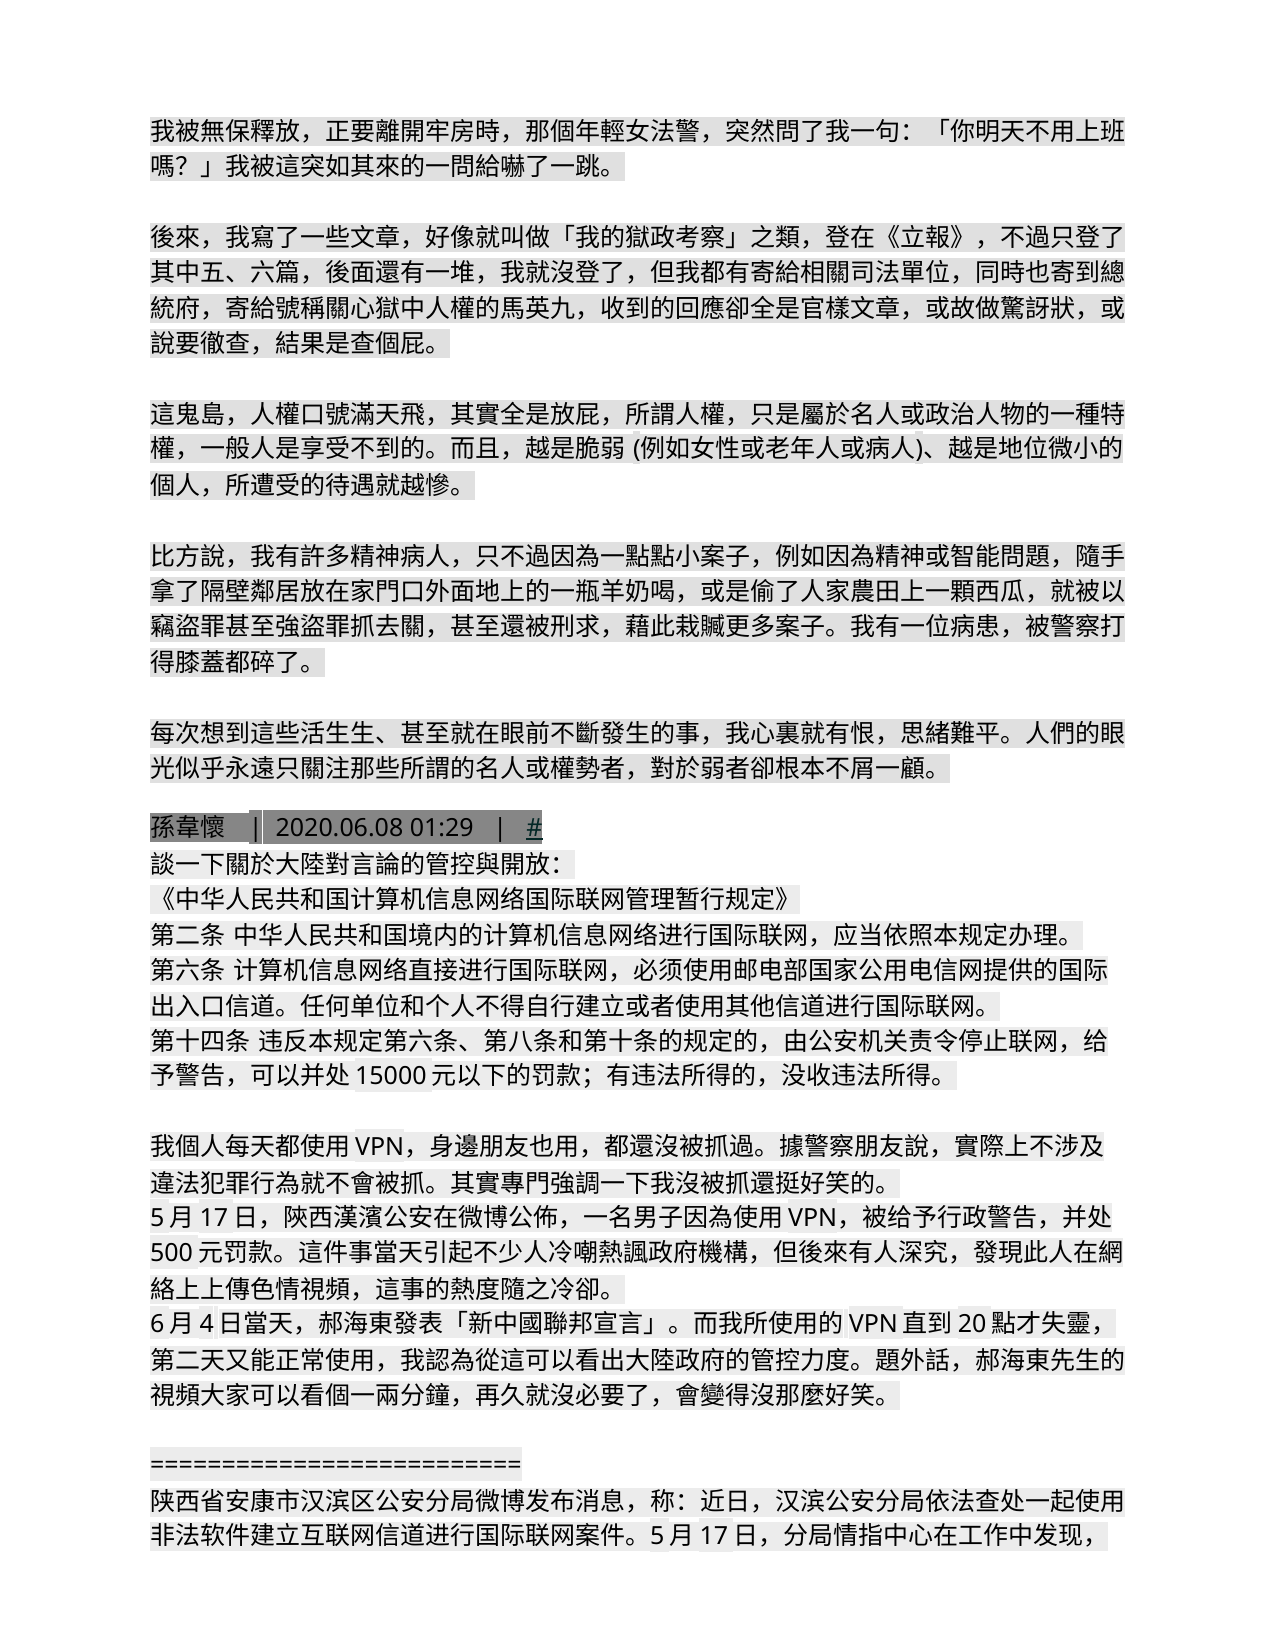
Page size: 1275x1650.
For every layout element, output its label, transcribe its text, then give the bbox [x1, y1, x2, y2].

text 阿水律師，你講錯了，台灣並沒有去以色列和美國等駐台機構舉牌抗議的什麼「言論自由」或「表現自由」。這類駐台機構，因無邦交，其實都屬民間團體，而非什麼「大使館」，但是照樣被劃歸為集會遊行的禁制區。 台灣不但沒有對這些機構進行任何集會遊行的自由，當我們人數僅有一人或兩人，根本不符合集遊法「兩人以上」之基本要件時，哪怕你只是一個人舉著牌子呆站路旁，一樣有可能會被抓，其實就跟土匪擄人沒兩樣。抓或不抓，不是根據什麼法律，而是根據某種政治需要。 我們在美國和以色列的駐台機構都被警察抓過，有一次是在以色列，只有我一個人被逮捕，正確來說應該是說被綁架，連夜移送台北地檢署偵辦。據綁架我的警方之高層主管私下透露，不是他們樂意這麼做，而是以色列打電話給警政署，要求將我逮捕歸案，繩之以法。 另外，劉旭別對祖國太失望，台灣在內政方面，也許比大陸好一些或好上許多，但是種種違法亂紀荒腔走板的作法，依然還是常態。 我找到一些以前的文章，有一些已經被《立報》刪除，只剩標題，比方說「我的獄政考察（一）：當警察比歹徒還像歹徒」。我只找到（二）至（五），後面應該還有（六）至（十），一時找不到。 我把「我的獄政考察」（二）至（五）以及過去一兩則留言依時間順序貼在下面。 陳真 2020. 06. 08. ============ 陳真 2010.07.09. 剛回到家，一切無礙，謝謝各位。 「吃飽太閒快速瘦身法」相當管用，我的青蛙肚一下都沒了，特別是頭一天晚上「投宿」台北地檢署，一整晚斷水斷食 (誰說裏頭有水喝？有是有，不過卻是一個丟棄式塑膠杯由所有囚犯共同飲用，我寧渴勿濫不敢喝)。而且，由數名法警聯手不斷以一百分貝音量莫名其妙對你咆哮怒罵威脅恐嚇，甚至暗拳偷襲外加無影腿等等等，身心靈三管齊下，瘦身效果非常好！但有心臟病者最好還是不要輕易嚐試。 相對於在稍早前在警察局問筆錄之噓寒問暖，東一句陳教授，西一句陳醫師，地檢署的法警室卻顯然完全不把人當人看，百般虐待，肆無忌憚地違法。 我實在看不下去，於是隔著鐵窗，問一位法警尊姓大名。之所以問他名字是因為，此人彷彿急性重度躁症發作，狂暴怒吼踹門威脅，狂飆巨大音量之髒話。不斷怒罵囚犯。 即便是在精神病房，這樣的狂躁暴力行為恐怕也已經老早被醫護人員給五花大綁打上兩三管鎮靜劑了，但在台北地檢署卻似乎是常態。我實在分不清究竟是鐵窗內的囚犯還是鐵窗外這些所謂法警比較像歹徒。 這位身心狀況顯然不太穩定的法警先生，大概是不相信我會對他怎樣或能對他怎樣，所以當我問他姓名時，他雖不敢表明，但仍指著自己的臂章「編號xxx」(姑隱其編號)大聲怒罵回應，要我儘管放馬過來，說他沒在怕。 我「出獄」後第一分鐘，就是去櫃台找主管，當場跟他們索取投訴書。我說我要公開檢舉該署惡行，並指名其中一些人根本完全不適任。結果他們竟然告訴我說本署沒有任何申訴或檢舉管道。 其實這樣說也對，當警察比歹徒還像歹徒，當執法機關本身就是違法亂紀的巢穴時，你要向誰投訴或檢舉？ 幾分鐘後，我找到一位自稱是法警主管的人，我問他說：「你們以為嫌犯不是人嗎？你們沒有一點人權與法治觀念嗎？甚至竟然可以違反檢察官的諭令，私自扣押嫌犯，故意不讓他們交保！」 對方這位主管並沒有默然以對，竟然反而說「他們本來就是這樣啊」，還說「檢察官或法官通常都不知道我們 (法警)的實際執行交保狀況。」 在台北地檢署發呆時，我不禁想起被台大醫院連續十七次開具所謂「有生命危險故不宜出庭」的診斷書之扁嫂吳淑珍，她後來出庭更是由台大派出醫療團隊一路呵護備至。我們對高官巨賈也未免體貼得太窩囊了吧？但是，對一般平民百姓的生命或尊嚴或各項權利卻視如敝屣。 我曾在書上看過歐洲數百年前一些監獄或精神病院訴諸怒罵叫囂毆打甚至屎尿四溢餵人如餵狗的場景，當我待在台北地檢署時，不禁聯想，場面十分類似。 看到這樣一種拘留場景，心裏實在有說不出的悲傷，為何我的家鄉是這樣一種社會？為何社會發展之良善果實如此難以成長？究竟要多少歲月多少痛苦多少筆墨、青春與血淚才能灌溉出一片美麗森林？ 於是，當檢察官諭令法警解開我的手銬讓我交保候傳時，我說我拒絕交保，我不願花一毛錢保釋。檢察官聞言很訝異，表示不解，還說一萬元保釋金額已經夠低了。 重點是：這不是金額大小的問題。 數小時後，見我依然不走，於是深夜二度提訊，一直要問我為什麼，為什麼，為什麼拒絕交保？我給了檢察官一個庸俗答案。我說惡法非法，邪惡的法律不是法律，我說我對集會遊行法缺乏敬意，我不願意在這樣的罪名下為自己做任何辯護，更不用說交保。而且，你們就算放我出去，我還是會再去以色列辦事處前舉牌靜站。 但事實上，我拒絕交保的真正原因完全不是因為集遊法，而是因為一些我所無法清楚表達的心裏感受，肯定是跟監牢裏可悲的場景有關。這大概就像你沒辦法清楚表達你對親友的感情一樣。 幾個小時的長考：交保或不交保？的確讓我很為難。只要我同意交保，馬上可重見天日，可以好好喝點水吃點東西然後睡覺，但我若拒絕交保，便可能被收押，然後就不知道什麼時候才能出來了。只要關個一兩星期，我籌畫已久的新工作便可能永久失去，而且恐怕一時也不會有人敢雇用我了。 天人交戰的結果，良心終究還是獲勝了。再度開庭時，我心意已決，告訴檢察官說我決定不交保。 生命是這樣一種東西，你不可能什麼都要，至少會有些時候，你總得犧牲一些東西來成就某種果實，就像一種敬拜天地的祭品那樣。 ================== 陳真 2010.07.10. 警方偵訊中，問我過去有無其它案子？我說有，二十幾年前我曾有個叛亂案。警方還問我如何認識其他「群眾」等等一些怪問題，真不知道他們到底在想什麼。我說，沒有什麼「群眾」，參與者原本就都是好朋友。 其實，我一進偵訊室便表明「除了認罪之外，其它問題我都不願回答，何必浪費彼此的時間？」也因此，我的偵訊很快就結束。 偵訊完之後，我被關在一個小房間，關了大約兩小時，七點左右，兩位信義分局的刑警押我上車，來到總統府附近的台北地檢署，也許是因為知道我是醫生，一路上對我十分有禮。 來到地檢署門口，竟然有大批媒體記者守候在場。開車的刑警不敢停車而只好一直往前開，在附近兜圈子。我說別緊張啊，這些記者絕不會是衝著我來的，我又不是名人。(就算把我押赴刑場，也不會有記者來。) 兩位刑警半信半疑，但我說沒事沒事，不用擔心，這一大群記者絕對不是因為我而來。於是，刑警們本來似乎要把我從後門偷渡進去，後來就還是決定走前門。沒想到我們一下車，大批記者馬上衝過來，包圍著我，鎂光燈閃個不停。我當下心裏很納悶，難道是台大醫院為了營救我，把事情鬧大？不會吧？有那麼嚴重嗎？ 我當時根本不知道狀況，心裏想說記者愛拍就拍吧，於是我一路微笑慢慢往前走，就像好萊塢明星在走紅地毯那樣，好不容易走到大門口時，一位女記者在後方稍遠處開口大聲問說：「為什麼你要枉顧消防安全？為什麼要貪污？」我停下腳步回頭問說：「什麼消防安全？」「我什麼時候貪污？」 記者們統統愣住，沒有人回答。我接著說：「我看你們應該是拍錯人了？這不會是新聞現場直播吧？」 記者群中有人發出笑聲說：「 唉呀，拍錯人了啦。」我後來問刑警他們是想拍什麼案子？刑警說好像是一樁有關消防器材的弊案。 記者知道拍錯人了，馬上像潮水一樣迅即退去。 擺脫了烏龍記者，我隨即被押進一個傳出哀嚎與劇烈怒罵及毆打聲音的地下室，迅即從裏頭衝出一位法警，從刑警手上把我接過去，一路對我怒斥叫囂，就像精神病急性發作那樣，不知道他到底是在憤怒什麼，好像我連呼吸都會激怒他似的。 接著，我被押到一個櫃台前。櫃台後方站著一個更為凶惡的法警，滿臉橫肉，一副怒不可遏彷彿隨時要殺人打人那種感覺。他要我把身上的東西全交出來，包括手機也不能擁有，連褲腰帶也要拿下。我提出質疑，他便暴跳如雷，抓狂怒斥，好像隨時會氣死那種感覺。 我長期待在精神病房照顧病患，倒沒見過如此瘋狂的場所。我突然覺得自己不是被移送法辦，而比較像是被一群身心狀況極度不穩定的歹徒綁架，落入黑幫巢穴任人宰割。整個過程中，不斷傳來辱罵踹門的劇烈聲響。 而且，更荒謬的是，我都還沒收押，當時甚至連「被告」的身份都還稱不上，我只是個「嫌犯」，但我與外界通訊的自由竟然就此被完全剝奪。 當時，有位嫌犯似乎有自傷之虞且身體不適，被關在一間特製的「保護室」。法警問他話，他氣息奄奄答得不夠大聲，法警便立刻踹門怒罵大吼大叫要他大聲點。這樣一些人，情緒真的是異常不穩定，其身心狀況與人格其實都完全不適合擔任法警。他們身上要是配槍，我看隨時會鬧出人命。 後來，我跟四、五位看起來像是吸毒的嫌犯關在一起，角落地上還有著一團新鮮的大便，牢房非常悶熱骯髒，雖有空調設備，不過卻是裝飾用，也許長官視察時才會打開。 我在牢房入口處牆上看到 GAZA 字樣，想必是唐曙上回刻下的正氣歌。於是我也用硬幣在 GAZA 旁邊刻下我的名字：EMIR。 晚上八點多，開完偵查庭之後，諭令交保。我當庭表示拒絕。檢察官笑笑說：「你如果不想麻煩家人或朋友來幫你辦理交保，那你也可以自己具保，你就去樓上提款嘛，一樓也有提款機啊！」我說不是這樣，主要是我不願意支付這筆交保費用。 檢察官說，將來結案後錢就會還給你啊。我搖頭表示我還是不願意拿錢出來交保。檢察官說：交保一定要支付一筆錢啊！我說那我就不交保了。檢察官說：我很尊重你的理念，但我還是得依法行事。我說：我並不想為難你們，但我有我的想法。我不願交保。察官沒辦法，就要我回牢房再想一想，說我有四小時的時間可以考慮要不要上樓去提款自己辦交保或是請家人來辦也可以。 偵查庭之後，我跟一群被諭令交保的人關在另一個牢房裏。那牢房裏頭有個公用電話。問題是：你怎麼可能記得住每個親友的手機號碼？別人也根本無法連絡你，更無從知道你的下落。而且，你最好身上剛好帶著錢，否則連想打電話也沒錢跟法警買電話卡。我在裏面就買了兩張電話卡送給同房難友。 牢房裏頭，悶熱污濁的空氣與屎尿味及各種穢物，實在令人作嘔，很想離開這裏，已經兩天沒睡覺沒吃東西了，而且沒水喝很渴，但另一方面卻又覺得不該交保，於是我開始進行長考。 難友一個個離開，鄰房有位小女生的媽媽來得最快，不到半小時就拿錢來保人了。但有位中年難友，一直打電話請人帶七萬元來幫他交保，親朋好友卻統統拒絕，他氣得對著電話筒破口大罵對方冷血無情。 後來他絕望了，主動開口跟法警說：「你們找人來把我帶走吧！送我去北所 (台北看守所)，沒有人要帶錢來保我了，我就去坐牢吧！」另一位難友說：「對啦對啦，要認命啦，趕緊去跟阿扁當鄰居啦！」 到了十一點多，只剩我和另一位通緝犯還沒交保或收押。我問他為何被通緝？他說他在開計程車，離了婚，有一次不慎和一輛摩托車相撞，對方是個千金小姐，雖然只有兩公分的手背撕裂傷，但那千金小姐說這是「毀容」，需要皮膚整型，要求賠償五萬元。 司機說他頂多只付得起兩萬元，其中一萬元給現金，另一萬元則要求分期付款。千金小姐不接受，於是就告他「過失傷害」。司機說他因為不住在戶籍地，沒接到傳票，兩次開庭不到就被通緝。他說這真是很小題大作，說是警方在「拼業績」。而且，警方不是直接逮捕他到案，而是騙說他的證件被歹徒冒用，要求他前來警局「協助查案」，沒想到他一走進警局就被抓，方才知道自己竟然是通緝犯。 他被諭令一萬元交保，但他說他從無前科，一生奉公守法，今天之所以會落到通緝犯的下場，就是因為沒錢。他說，他去哪生出一萬元來交保？不過，他顯然很擔心若籌不出一萬元之後很可能會被收押，他說他的計程車還停在路邊，若只吃牢飯往後日子會更難過。 後來，我就說那我去提款保你出去好了，一萬元就等你很有錢之後再還我或不還也沒關係。他很高興，一直強調說他一定會還。我說還不還都沒關係。 於是，我就跟一位看起來最友善大約二十多歲的女法警說我要到樓上提款，沒想到她說不行。我說怎麼不行？剛才檢察官不是一直叫我到樓上提款機提款？我只是要提款讓別人交保為何不行？ 女法警說：「我相信你是好心，但我就是不能讓你上去提款。」我問她為什麼？我說檢察官不是說我們都可以到樓上提款？這時候，那位情緒非常不穩的法警突然像發狂的猛獸一般從角落衝出來，不斷以超高分貝怒罵說「不要一直拿檢察官來壓我！聽到沒有？要不要我把這句話再說一遍？要不要我把這句話再說一遍？聽到沒有？聽到沒有？懂了嗎？」 似乎我若再多說一句他就要動手打人或開槍殺我那種感覺,，真是非常病態。 女法警站在一旁，從眼神上看來，似乎是站在我這邊，但她不敢多說什麼。我跟她說：「檢察官說的那些話，妳當時不也在場都有聽到？怎麼法警竟然可以違反檢察官的諭令而不准我們提款？」女法警說：「我們向來都是這樣做的。人手不足嘛，怕人犯逃走。我知道你不會逃走，但我還是沒辦法幫你。」 可是，誰會為一萬元保釋金逃獄而成為通緝犯或逃走時冒著被打傷或打死的風險？所謂人手不足純粹胡扯。那幾位情緒不穩的暴力法警，閒閒地沒事到處莫名其妙怒罵，哪有人手不足的問題？而且，哪有因為人手不足就擅自推翻檢察官的裁決，硬要把被告給拘留或使之因此被收押的道理？ 我努力想幫這位因為少付了三萬元賠償金的通緝犯交保，但仍然沒辦法。那位編號xxx的混蛋法警顯然認為他比檢察官還大，可以任意為所欲為。 這就是台北地檢署！平常電視上看到什麼發言人，總是講得一副有模有樣好像很文明的樣子，但事實上完完全全不是這樣。除非你是有權有勢者，否則來到這裏其實就等於落入黑幫手裏差不多，頓時完全喪失做為一個人應有的各種基本人權與尊嚴，完全任人宰割任人糟蹋。 至於開庭時一路戴手銬，那只是很小兒科的問題，相較於其它惡行，根本不值得一提了。 後來，檢察官(或法官我也搞不清楚？) 再度找我去談為什麼要拒絕交保？為什麼要抗議以色列？我順便幫他講授了一點以巴問題的普通常識。之後，我又被送回牢房等待。 十二點多，檢察官同意讓我和那位通緝犯統統無保釋放。那位編號XXX的混蛋法警又過來GGYY，我沒理他。 老實說，這樣一種自我創造的暴戾氛圍，法警們自己何嘗不也是個受害者？他們給別人也給自己創造了一個地獄。 不過，臨走時，那位唯一友善的女法警竟突然在我走過她身邊時低聲問說：「你明天不用上班嗎？」倒是讓我有點訝異，我遲疑了一會兒說我請了兩天假。此時，她終於露出正常人的笑容，甚至最後還跟我說了一句：「再見」。我沒來得及答腔，因為一時之間，我還以為是自己聽錯了，「再見」？ ================= 我的獄政考察（二）：衙門與黑幫 陳真 2010-07-19. 因為靜站抗議以色列長期封鎖迦薩及屠殺巴人行徑，我以首謀身分被捕。在一個文明國家，被警察逮捕理當就像被老師請去學校辦理註冊入學一樣，不該有什麼驚心動魄的場面。但在21世紀的台灣，人權喊得震天響，拘留偵訊過程卻窮凶惡極無法無天，與黑幫綁架無異，不但剝奪人權，而且為所欲為，宛如時光倒流回到衙門獄卒的年代。 《色戒》將來拍續集，我看不必花錢搭建，建議直接到台北地檢署取景即可；至於臨時演員更可由該署法警擔任，張牙舞爪面目猙獰，連化粧費都能省了。 為此，我打電話給北檢政風室，檢舉該署法警室之嚴重違法濫權。我提出三個問題。 第一，法警竟可否決檢察官的諭令交保，技術性變相拘留當事人；法警主管竟說這是常態。 第二，部份法警之情緒極度異常而失控，動輒辱罵叫囂威脅恐嚇，彷彿連呼吸都會激怒使之暴跳如雷。這樣的人不適任此一職務。 第三，當事人連被告身分都還談不上，竟然一進地檢署，手機及所有物品就全被沒收（且無提供沒收物品清單），完全無法與外界有任何聯繫。一直到可以交保時才移到另一間有公用電話的交保室。但這時候你若身上沒零錢或你記不住各項電話號碼，那你還是一樣無法與外界有任何聯繫，別人更無從知道你的下落。 政風室表示驚訝，說要進行調查。但我對此一「驚訝」倒是很驚訝，因為這顯然是長久以來的作風慣例，難道他們從來一無所悉？司法改革基金會也表示驚訝說怎麼可能不讓你使用手機？我說不是不讓「我」使用，而是所有人一進大門就馬上被沒收手機及身上所有物品，包括紙筆都不准擁有，連皮帶都被搜身收走，你必須兩手戴著手銬，同時得小心褲子隨時會掉下來。 我還向監察院提出陳情，寫信給檢察總長及馬英九。我對各單位之回覆表示「驚訝」真是覺得很驚訝，因為這顯然是一套早已行之多年的既定流程，包括搜身及沒收手機和一切物品，包括威嚇怒罵或技術性變相拘留（等於是綁架）等等等；特別是變相禁止與外界聯繫一事，更是一套固定的違法流程。 我當時手機被沒收，無法蒐證，否則各位如果聽到或看到那種武打場面，你會以為時光倒流回到衙門年代，種種侵害人權的作法與囂張程度，與黑幫綁架無異。這樣一些人，從法警到其主管，甚至北檢主任檢察官，都應負起行政與法律責任。某些法警之惡形惡狀及違法濫權，更應撤職查辦，繩之以法。 ======================== 我的獄政考察（三）：法律之前人人不平等 陳真 2010-07-26. 老唐不是賣牛肉麵，而是開計程車。他說他從沒想到有一天會變成通緝犯，甚至連自己被通緝都不知道。他說，警察就像詐騙集團一樣，打電話騙他說他的信用卡被歹徒冒用，請他有空時來警局一趟，協助辦案。他說，當他興沖沖到了警局，警方卻說他被逮捕了，連夜送到地檢署。「抓到」他之後，警察粉開心，因為抓到通緝犯對於警方業績及升遷是很「補」的。 老唐是外省人，台語卻很溜。他說他幾個月前與一輛摩托車擦撞，對方手背有兩公分撕裂傷，要求賠五萬。老唐說他只願賠兩萬，而且其中一萬須分期支付，因為他沒那麼多錢。對方不接受，於是告上法院。老唐說他很久沒回家，沒接到傳票，錯過開庭日僅三天，便被宣告通緝。一直到他被捕之後，才知道自己是通緝犯，本來還以為真的是來警局協助警方打擊不法。 跟老唐一樣，我也是一萬元諭令交保；差別在於我拒繳保釋金，堅持收押或無保釋放，而老唐則是無錢支付。他說他從無前科，循規蹈矩，之所以成為通緝犯就是因為沒錢賠償，哪來一萬元交保？一直拖到深夜，所有嫌犯都被收押或交保，只剩我們兩人枯坐牢房。我看他很擔心無錢交保而被收押，於是就說要替他繳保釋金。 他很高興，但沒想到法警竟說不行，說我不能給他錢。法律有這種規定嗎？法律有規定保釋金不能由親屬以外的人提供嗎？實在太離譜。這些法警，仗著你根本無從對他蒐證（因為身上物品全被沒收），簡直就是立地為王，當起土皇帝來了。 我連皮帶都被沒收，兩手銬著手銬，一直擔心褲子會掉下來。當我被塞入一個很髒的牆角被迫面壁思過等候開庭時，不禁想起溫柔體貼的台大醫院，連續17次開具所謂「有生命危險故不宜出庭」的診斷書給吳淑珍，後來出庭時台大更派出一整個醫療團隊一路呵護備至。我們對高官巨賈也未免溫柔體貼得太窩囊了，簡直可以說是「用舔的」那樣一種低姿態，但是對於一般平民百姓的生命尊嚴或各項權利卻視如敝屣。 法律之前，人人不平等；你有多少身價權勢，往往將決定你的判決後果與各項司法待遇。可悲的是，這樣一種人人不平等的現象，絕非某個法院或檢察署或某些法警的問題，而是一整個台灣社會的問題。 各位看倌看我的《獄政考察》，義憤填膺之餘，不妨捫心自問，自己是否真的平等對待眾生？是否真的抑強扶弱？還是也一樣遇弱則強，遇強則舔？甘地說得對：「你希望世界怎麼改變，你就必須先怎麼改變自己。」 =============== 我的獄政考察（四）：監獄是社會的縮影 陳真 2010-08-02. 「人球」邱小妹事件發生時，一片撻伐，幾位醫師被妖魔化，一如這個嗜血社會向來面對事件之習性：首先，故做訝異狀；明明積弊已深，眾人卻彷彿從未聽聞。訝異之後則表痛心疾首，彷彿人人清廉單純，難以理解其惡。接著當然就是檢討改進，把一切問題歸咎於「少數害群之馬」。一整套戲演下來差不多一兩星期，之後就彷彿沒這回事，一切又回歸天下太平。 為此我遠從英國寫了封越洋信給其中一位素昧平生、千夫所指的醫師，希望他能捱得住這些全然針對個人所進行的妖魔化。 最近法官收賄案亦是一例；先是社會大嘩，繼之檢討改進。但我免不了納悶：在這樣一種特權橫行有錢判生無錢判死的社會，一聊起天來，人人討厭特權，個個痛恨貪瀆，可當有機會特權加持，有機會沾滿油水飛黃騰達時，又有幾人真能拒絕甚至由衷厭惡？我看少之又少。 抗議以色列屠殺巴人之集遊法偵訊中，警方問我過去有無其它案子，我說二十幾年前我曾有個叛亂案，當時罪名之一是我公然主張以選票推翻政府。另外還一直問我如何認識其他「群眾」等等一些怪問題，真不知道他們在想什麼，我一概以微笑沉默做答。 偵訊完畢，拍照，建指紋檔，夜裡被移送台北地檢署，押進一個不斷傳出哀嚎怒吼與鬥毆踹門聲的地下室。兩位法警一路怒斥叫囂，彷彿隨時要失控，不知道他們是在憤怒什麼，似乎我連呼吸都會嚴重激怒他們。我頓時覺得自己不是被移送法辦，而是被一群身心狀況極不穩定的歹徒綁架，落入黑幫巢穴任人宰割。這樣一些人，情緒異常不穩，要是身上配槍，早晚會鬧出人命。 但我相信，當他們面對長官，想必笑容可掬。就如許多醫護人員總擺著一張臭臉，只要多問一句就不耐煩，可當他們面對「自己人」時卻甜美斯文。我經常帶親友就醫，刻意不提醫生身分，往往飽受窩囊氣。牢房也好，病房也罷，不過是社會縮影。掌權者不論權勢大小，往往趾高氣揚，動輒自我擴權百般刁難。 維根斯坦言語冷清，少有溫情，千萬著作更是如此，通篇符號與概念語言，無想無念。但他卻曾說過一句很「不」維根斯坦的話，經常縈繞我心。他說：「善意就是天意」、「在所有一切事物中，人與人之間的善意最能貼近我心。」善意或許不足以解決制度與文化問題，但善意可使一切痛苦變得可以忍受。人類文明如果有什麼值得令人眷戀的內涵，不會是船堅炮利或所謂快捷便利的物質成就，而是對待萬般生命的善意與憐憫。 =============== 我的獄政考察（五）：人權做為一種裝飾品 陳真 2010-08-09. 因為換工作，準備開業，最近面試了二、三十位護士，我問她們原有的工作單位有無虐待病患等情事，特別是精神病患或失智老人或智能不足兒童，更易受虐。應徵護士聽我這樣問，往往愣住，經過一番遲疑，然後點頭說有，包括各種體罰凌辱與性騷擾。我不相信醫院主管不知情，但卻往往不當一回事或甚至刻意隱瞞淡化。這時候，與其責怪第一線基層人員，不如請其主管負起責任。 囚犯也一樣，一旦落入衙門，便任人宰割。當我於深夜獲釋離開台北地檢署時，透過電話，當場找到一位自稱是「法警主管」；我跟他說：「為什麼你們的法警竟然認為自己無須聽檢察官的裁決而能任意決定要不要讓誰提款交保？」我還具體指控北檢某某法警之粗暴言行與任意公然辱罵威脅恐嚇等等惡形惡狀，我說：「你們怎麼這麼離譜？完全沒有半點人權概念！做為一個主管，你是失職的，是你應該負起責任。」該主管唯唯諾諾，說他們會調查。（自己調查自己？） 更荒謬的是，我既沒被收押，開庭偵察之前理應連被告身分都談不上，與外界通訊自由竟然就此被剝奪。一直到最後來到交保室，才終於有個公用電話。問題是，你怎麼可能記得住每位親友的手機號碼？別人更無法主動連絡你。而且，你最好身上剛好帶著錢，否則就算可交保，連公用電話也打不成。 等候開庭前，我跟幾位吸毒嫌犯關一起，角落還有著一團大便，非常悶熱骯髒。表面上有空調，卻是裝飾用，也許長官視察時才會打開使用。鐵窗外地上放一壺茶水，卻只有一個免洗茶杯供所有嫌犯共同使用。有位嫌犯似乎有自傷之虞且身體不適，被關在一間特製的「保護室」，法警問他話，他氣息奄奄答得不夠大聲，法警便立刻踹門怒罵，強逼他大聲、大聲、再大聲，藉此羞辱。 對於嫌犯交保，法警們則一再強調檢察官講歸講，法警室做歸做，顯然自以為比檢察官還大，可以任意拘留任意威脅怒罵。 這就是台北地檢署！平常你在電視上看到什麼發言人出來針對名人案子發言，總是講得一副有模有樣好像很文明的樣子，但事實上完完全全不是這樣。除非你有權有勢，否則來到這裡就等於落入黑幫手裡，頓時喪失做為一個人應有的各種基本人權，任人宰割任人糟蹋。 至於開庭前後一路戴著手銬並沒收褲腰帶一事，相較於其它惡行，只能說是小兒科。 台灣人喜歡講倫理講愛講人權，但講歸講，做歸做，離文明社會的理想狀況，恐怕還有千百光年之遙。 ============ 陳真 2017. 04.30 幾年前，巴勒網在以色列駐台辦事處靜站。有一次，我被抓，先送去警局拘留，做完筆錄，接著上銬移送台北地檢署偵訊，連夜開庭。最後，法官要我以一萬元交保候傳，我說我一毛錢也不付，我選擇繼續拘留。幾小時後的凌晨，法官重新做出決定，讓我無保釋放。 當我被送到地檢署時，幾名警察一路「護送」我走進去。那時都已經深夜十一、二點了，地檢署大門口竟然還圍著幾十名記者和攝影機。一見到我出現，記者們就像餓虎撲狼一樣衝了過來，鎂光閃爍，對我拍照拍個不停。我很納悶，我既不是公眾人物，也不是什麼江洋大盜，記者怎麼會對我感興趣？我心裏想，會不會是台大知道我被捕的消息，怕我沒法回去上班看門診，所以派人來救我？心裏頗感欣慰。結果不是，原來是認錯人了。 一堆記者擋住去路，搶著發問，有人問我說：「你知不知道自己錯了？」我微笑不語。還有一個把麥克風堵到我面前問說：「你不覺得可恥嗎？有沒有什麼話要對大家說？」我還是微笑不語，一概當做耳邊風。直到有位記者問說：「你為什麼要貪污？」我才停下腳步，回頭問說：「我什麼時候貪污？」 他說：「那你是為什麼被逮捕？」我說，「因為我在以色列辦事處靜站啊。」 這下換記者們納悶了，有一個義憤填膺地大聲喊說：「那你採購消防器材為什麼要污錢？」。我說，「你們認錯人了啦。」他們說：「署長！署長，您不是消防署署長嗎？」我說我不是啦。於是大家都笑了，整個鎂光閃閃竟然瞬間熄滅。我問說，「你們拍這麼多，電視上不會直接播出吧？」他們說，「不會播啦，這不是同步播出，等一下馬上就刪掉了啦。」 我被關在地檢署一個很髒的小牢房，地上、牆上四處屎尿痕跡，很髒，惡臭至極，坐也不是，站也不是，也不敢靠牆休息，怕沾到大便。我待的牢房角落處地上，甚至還有一坨臭到爆的新鮮大便。 大多數法警對待嫌犯極其粗暴，任意羞辱叫罵甚至動粗。就在我進去不到幾分鐘，一幕圍毆、動粗的暴行，竟然就在我眼前上演。我真是不敢相信自己的眼睛。這絕對不可能是特例，肯定是常態。其中有個法警，對待嫌犯的態度更是惡劣到極點，比方說，我看到他把一個剛送進來的女嫌犯當做足球射門一樣，竟然從她背後一腳把她「踢進」牢房裏。 我看了這一幕，受不了，就隔著欄杆喊他過來，我說我要知道你的姓名和編號，我說我出去之後一定檢舉你的惡行。他聽了，表面上雖然還是一副凶神惡煞，但我從他的回話和眼神中察覺到他其實是有點怕了，讓我突然心裏有了一絲憐憫。我是他的俎上肉，在牢裏只能任其宰割，他當然不是怕我，而是沒想到會在牢裏頭作威作福之際，竟然當場會被我這樣一個嫌犯給叫去質問。 他雖然眼神有點懼怕(不太敢直視我)，不過，表面上還是裝出很凶狠的模樣，指著自己的制服臂章，亮出他的編號，表示他才不怕，但不管我怎麼問，他就是不願告訴我他叫什麼名字。後來，當他離去後，旋即有個約莫二十多歲的年輕女法警走過來，隔著欄杆小聲對我說，「你自己小心點，不要去惹他。」 半夜獲釋後，我就馬上在地檢署裏頭打公用電話，要求填寫檢舉文件，具名檢舉這個法警的粗暴惡行，一個自稱當夜值班的主管出面安撫，企圖大事化小，小事化無。 那天晚上，我先是被關在警察局。原本牢裏只有我一個人，後來又進來一個男的，像是道上兄弟。我見他一臉憂愁，於是就問他犯什麼案，他說「組織犯罪，搞幫派」。他心神不寧，一直盯著鐵窗外發呆，似乎心事重重，我就問他說要不要吃便當？警察剛剛給我一個便當，我就送給他吃，他說好，卻依舊一直看著鐵窗外發呆。 後來，這個幫派份子先被送走，又剩我一人。深夜，有個警方高階主管，單獨拿著鑰匙打開鐵門進來，說想跟我「以私人身份」聊聊。聊什麼我忘了，只記得他說他女兒正在英國留學，他說他知道我也是留英。他同時也提到，要不要抓我們，他們是沒有權限的，主要都還是看「上面」的態度。他所謂「上面」，他倒是很具體地說了，說是以色列駐台辦事處向警政署施壓，要求要把我們給抓起來，他們只好照辦，至少得抓一個帶頭的，所以我就被抓進來了。 幾個月後，我收到不起訴書，內容沒細看，只記得法官對我們的靜站活動「頗有好評」。我還記得當晚開庭偵訊時，承審法官出示我的許多「犯罪證據」，是一疊照片。他把照片全攤開在桌上仔細看，看完之後問我說，「為什麼每一張都拍得一模一樣？」 我說，「因為我身體都沒有動啊。」 法官遞了其中幾張照片給我看，我看到自己拿著牌子站著，突然意識到自己就像一尊銅像。你就算給銅像拍一千張照片，他還是一動也不動。 我被無保釋放，正要離開牢房時，那個年輕女法警，突然問了我一句：「你明天不用上班嗎？」我被這突如其來的一問給嚇了一跳。 後來，我寫了一些文章，好像就叫做「我的獄政考察」之類，登在《立報》，不過只登了其中五、六篇，後面還有一堆，我就沒登了，但我都有寄給相關司法單位，同時也寄到總統府，寄給號稱關心獄中人權的馬英九，收到的回應卻全是官樣文章，或故做驚訝狀，或說要徹查，結果是查個屁。 這鬼島，人權口號滿天飛，其實全是放屁，所謂人權，只是屬於名人或政治人物的一種特權，一般人是享受不到的。而且，越是脆弱 (例如女性或老年人或病人)、越是地位微小的個人，所遭受的待遇就越慘。 比方說，我有許多精神病人，只不過因為一點點小案子，例如因為精神或智能問題，隨手拿了隔壁鄰居放在家門口外面地上的一瓶羊奶喝，或是偷了人家農田上一顆西瓜，就被以竊盜罪甚至強盜罪抓去關，甚至還被刑求，藉此栽贓更多案子。我有一位病患，被警察打得膝蓋都碎了。 每次想到這些活生生、甚至就在眼前不斷發生的事，我心裏就有恨，思緒難平。人們的眼光似乎永遠只關注那些所謂的名人或權勢者，對於弱者卻根本不屑一顧。 [150, 75, 1125, 783]
text 談一下關於大陸對言論的管控與開放： 《中华人民共和国计算机信息网络国际联网管理暂行规定》 第二条 中华人民共和国境内的计算机信息网络进行国际联网，应当依照本规定办理。 第六条 计算机信息网络直接进行国际联网，必须使用邮电部国家公用电信网提供的国际出入口信道。任何单位和个人不得自行建立或者使用其他信道进行国际联网。 第十四条 违反本规定第六条、第八条和第十条的规定的，由公安机关责令停止联网，给予警告，可以并处15000元以下的罚款；有违法所得的，没收违法所得。 我個人每天都使用VPN，身邊朋友也用，都還沒被抓過。據警察朋友說，實際上不涉及違法犯罪行為就不會被抓。其實專門強調一下我沒被抓還挺好笑的。 5月17日，陝西漢濱公安在微博公佈，一名男子因為使用VPN，被给予行政警告，并处500元罚款。這件事當天引起不少人冷嘲熱諷政府機構，但後來有人深究，發現此人在網絡上上傳色情視頻，這事的熱度隨之冷卻。 6月4日當天，郝海東發表「新中國聯邦宣言」。而我所使用的VPN直到20點才失靈，第二天又能正常使用，我認為從這可以看出大陸政府的管控力度。題外話，郝海東先生的視頻大家可以看個一兩分鐘，再久就沒必要了，會變得沒那麼好笑。 ========================== 陕西省安康市汉滨区公安分局微博发布消息，称：近日，汉滨公安分局依法查处一起使用非法软件建立互联网信道进行国际联网案件。5月17日，分局情指中心在工作中发现， [150, 844, 1125, 1552]
text 孫韋懷 | 2020.06.08 01:29 | # [150, 808, 1125, 844]
